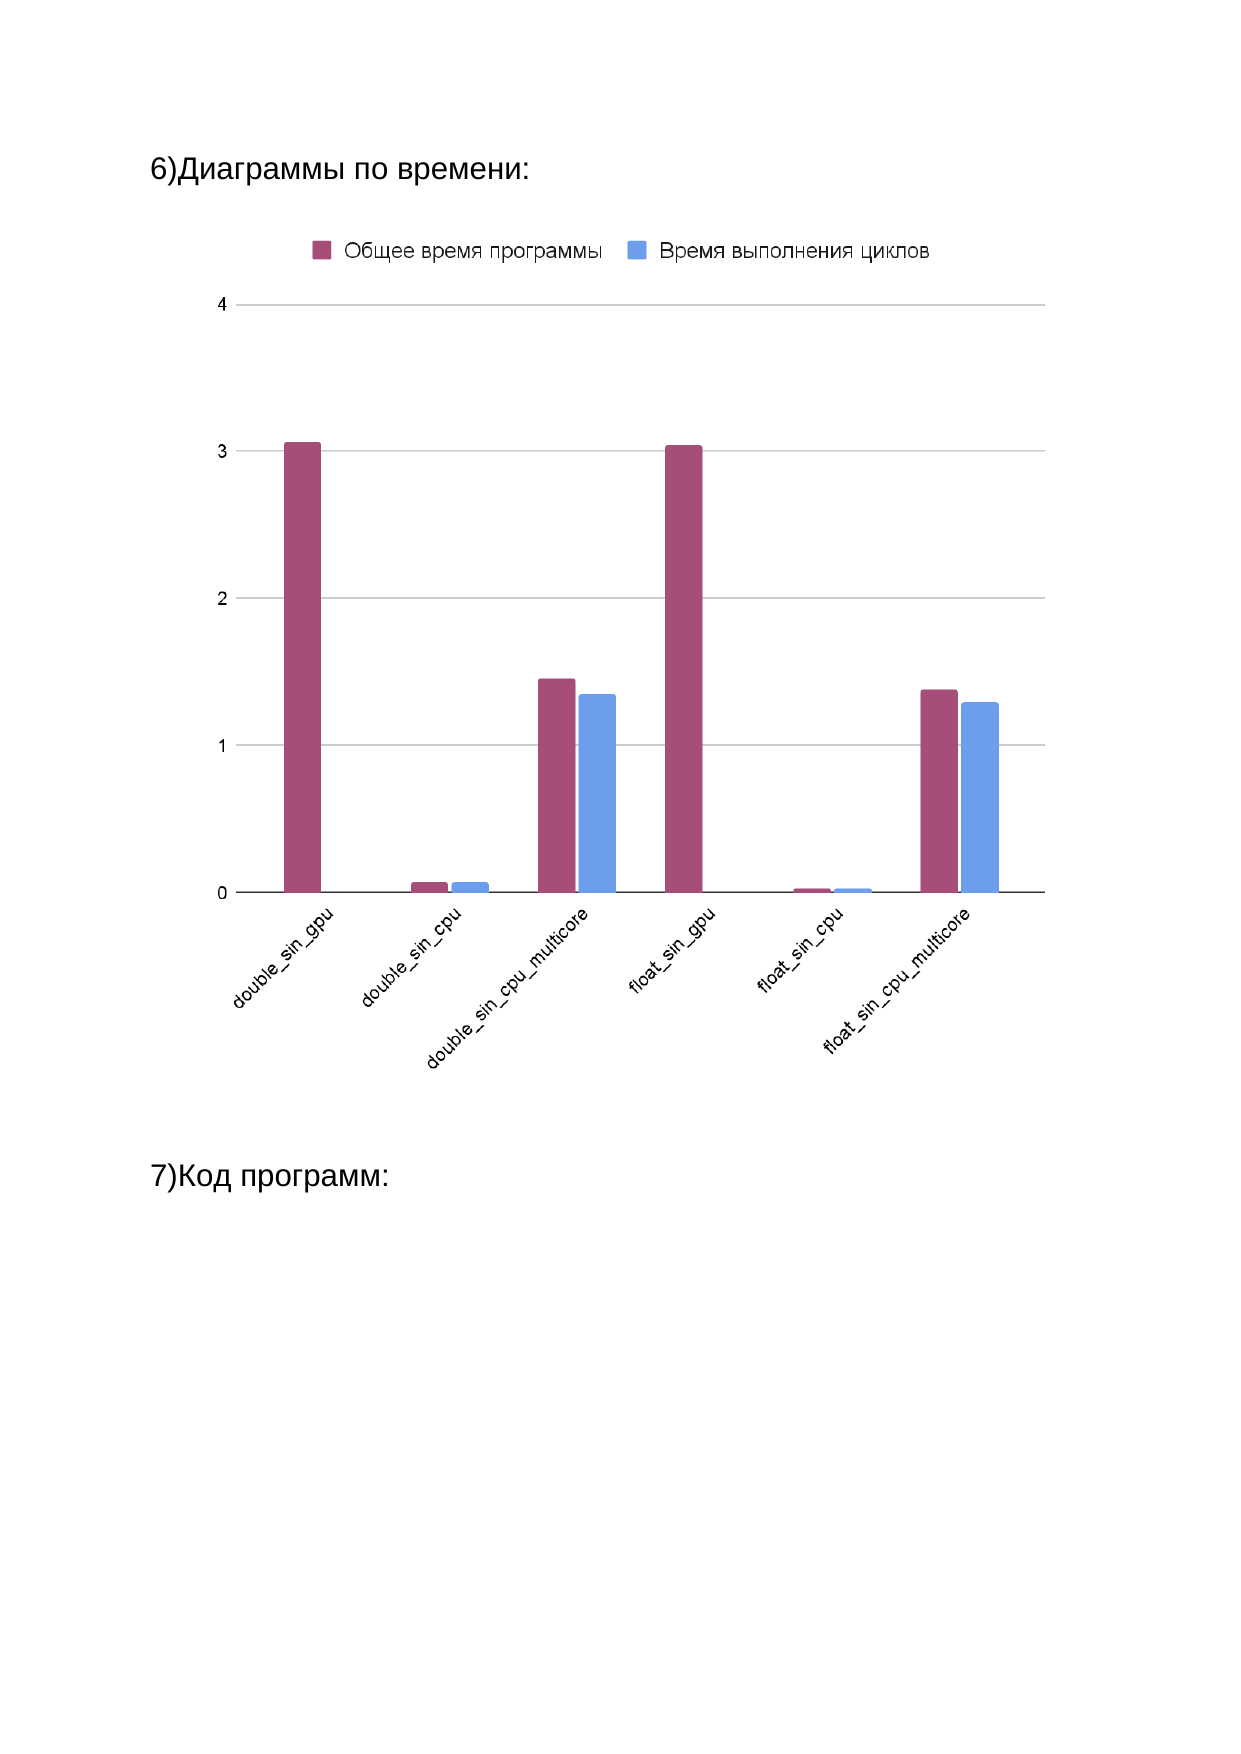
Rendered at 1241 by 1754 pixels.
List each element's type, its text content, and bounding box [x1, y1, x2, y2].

picture [150, 191, 1091, 1112]
text 6)Диаграммы по времени: [150, 150, 1090, 186]
text 7)Код программ: [150, 1157, 1090, 1193]
